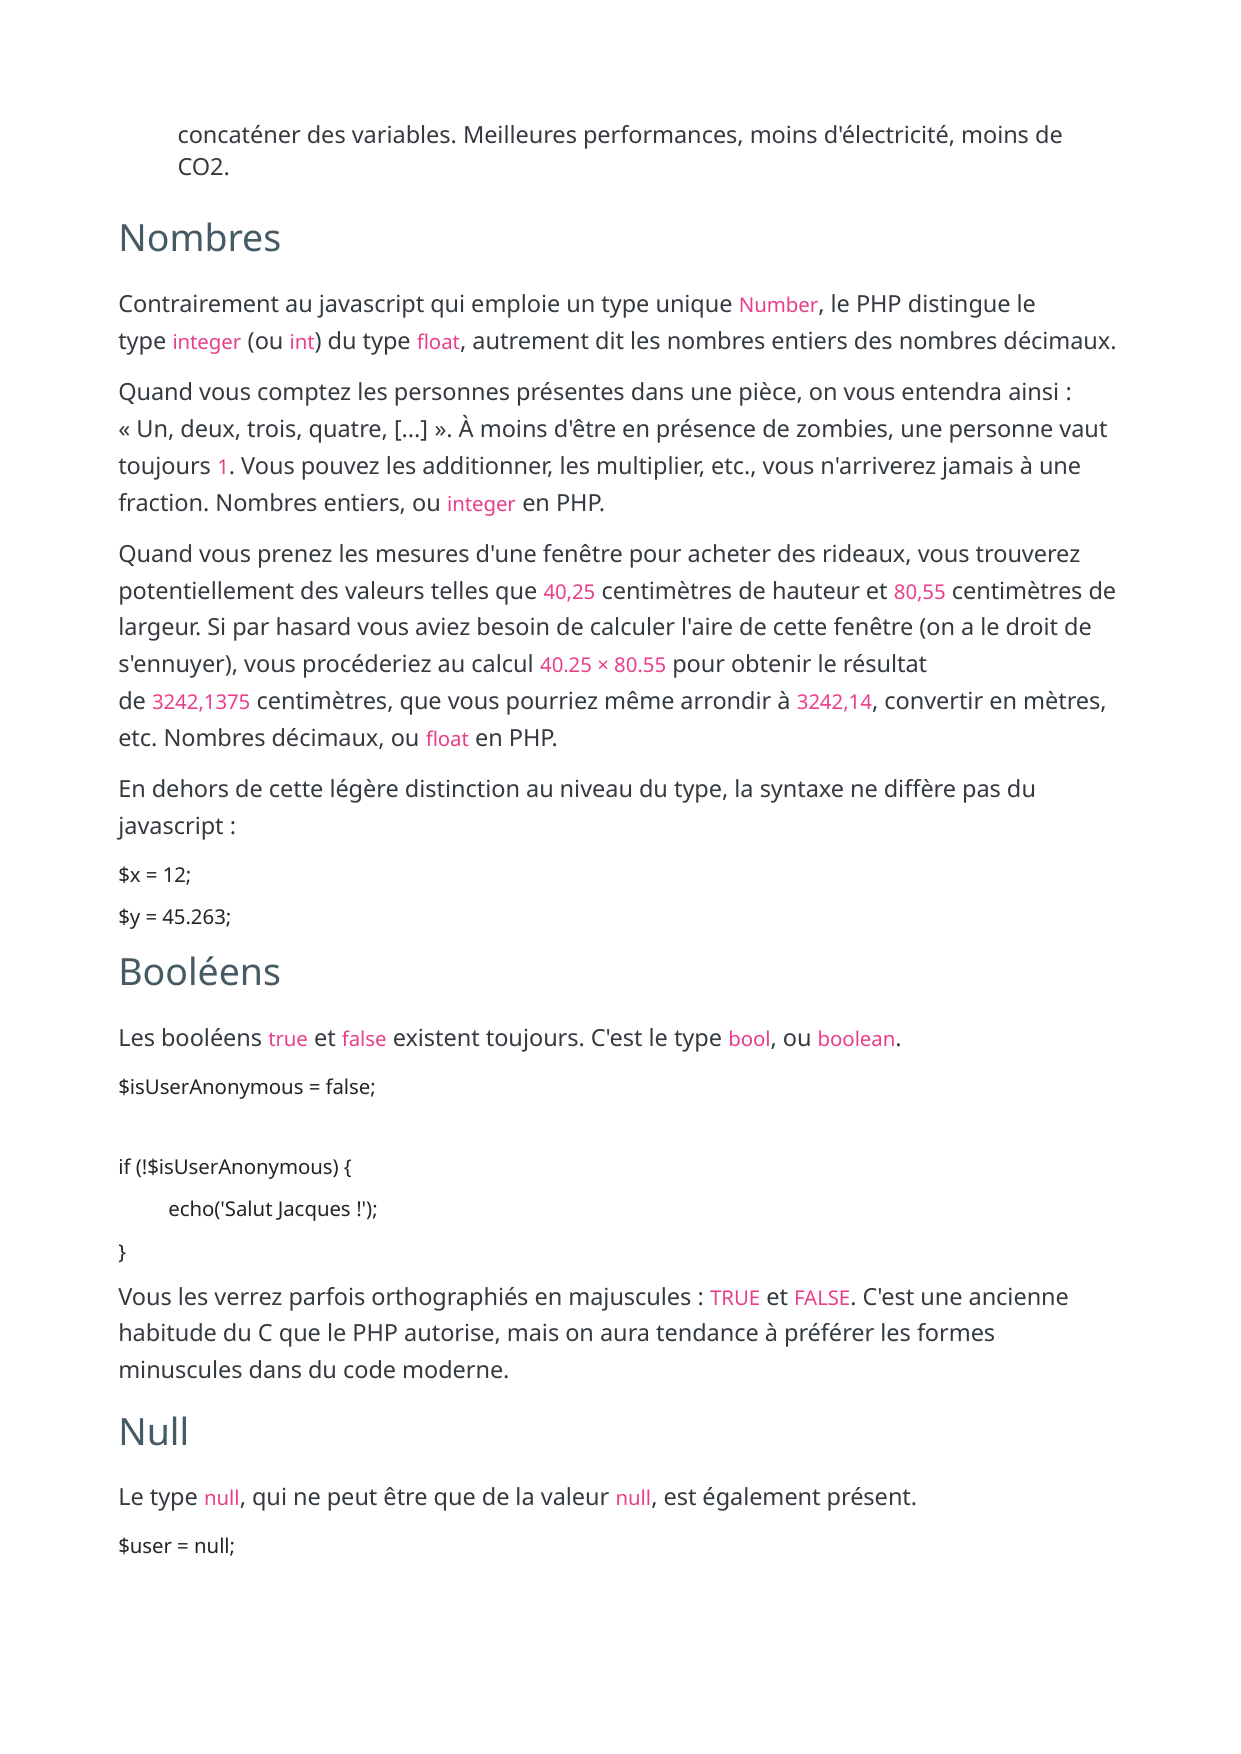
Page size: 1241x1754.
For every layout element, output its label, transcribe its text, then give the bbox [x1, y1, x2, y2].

text Quand vous comptez les personnes présentes dans une pièce, on vous entendra ainsi : « Un, deux, trois, quatre, [...] ». À moins d'être en présence de zombies, une personne vaut toujours 1. Vous pouvez les additionner, les multiplier, etc., vous n'arriverez jamais à une fraction. Nombres entiers, ou integer en PHP. [118, 376, 1122, 518]
text echo('Salut Jacques !'); [118, 1195, 1122, 1223]
subtitle Nombres [118, 212, 1122, 263]
text Le type null, qui ne peut être que de la valeur null, est également présent. [118, 1481, 1122, 1513]
text Vous les verrez parfois orthographiés en majuscules : TRUE et FALSE. C'est une ancienne habitude du C que le PHP autorise, mais on aura tendance à préférer les formes minuscules dans du code moderne. [118, 1280, 1122, 1386]
text Les booléens true et false existent toujours. C'est le type bool, ou boolean. [118, 1021, 1122, 1053]
text if (!$isUserAnonymous) { [118, 1153, 1122, 1181]
text $x = 12; [118, 861, 1122, 888]
text En dehors de cette légère distinction au niveau du type, la syntaxe ne diffère pas du javascript : [118, 772, 1122, 841]
subtitle Null [118, 1405, 1122, 1456]
text Quand vous prenez les mesures d'une fenêtre pour acheter des rideaux, vous trouverez potentiellement des valeurs telles que 40,25 centimètres de hauteur et 80,55 centimètres de largeur. Si par hasard vous aviez besoin de calculer l'aire de cette fenêtre (on a le droit de s'ennuyer), vous procéderiez au calcul 40.25 × 80.55 pour obtenir le résultat de 3242,1375 centimètres, que vous pourriez même arrondir à 3242,14, convertir en mètres, etc. Nombres décimaux, ou float en PHP. [118, 537, 1122, 753]
text concaténer des variables. Meilleures performances, moins d'électricité, moins de CO2. [177, 118, 1063, 182]
text $isUserAnonymous = false; [118, 1072, 1122, 1100]
text Contrairement au javascript qui emploie un type unique Number, le PHP distingue le type integer (ou int) du type float, autrement dit les nombres entiers des nombres décimaux. [118, 287, 1122, 356]
text $user = null; [118, 1532, 1122, 1560]
text } [118, 1238, 1122, 1265]
text $y = 45.263; [118, 903, 1122, 931]
subtitle Booléens [118, 945, 1122, 996]
